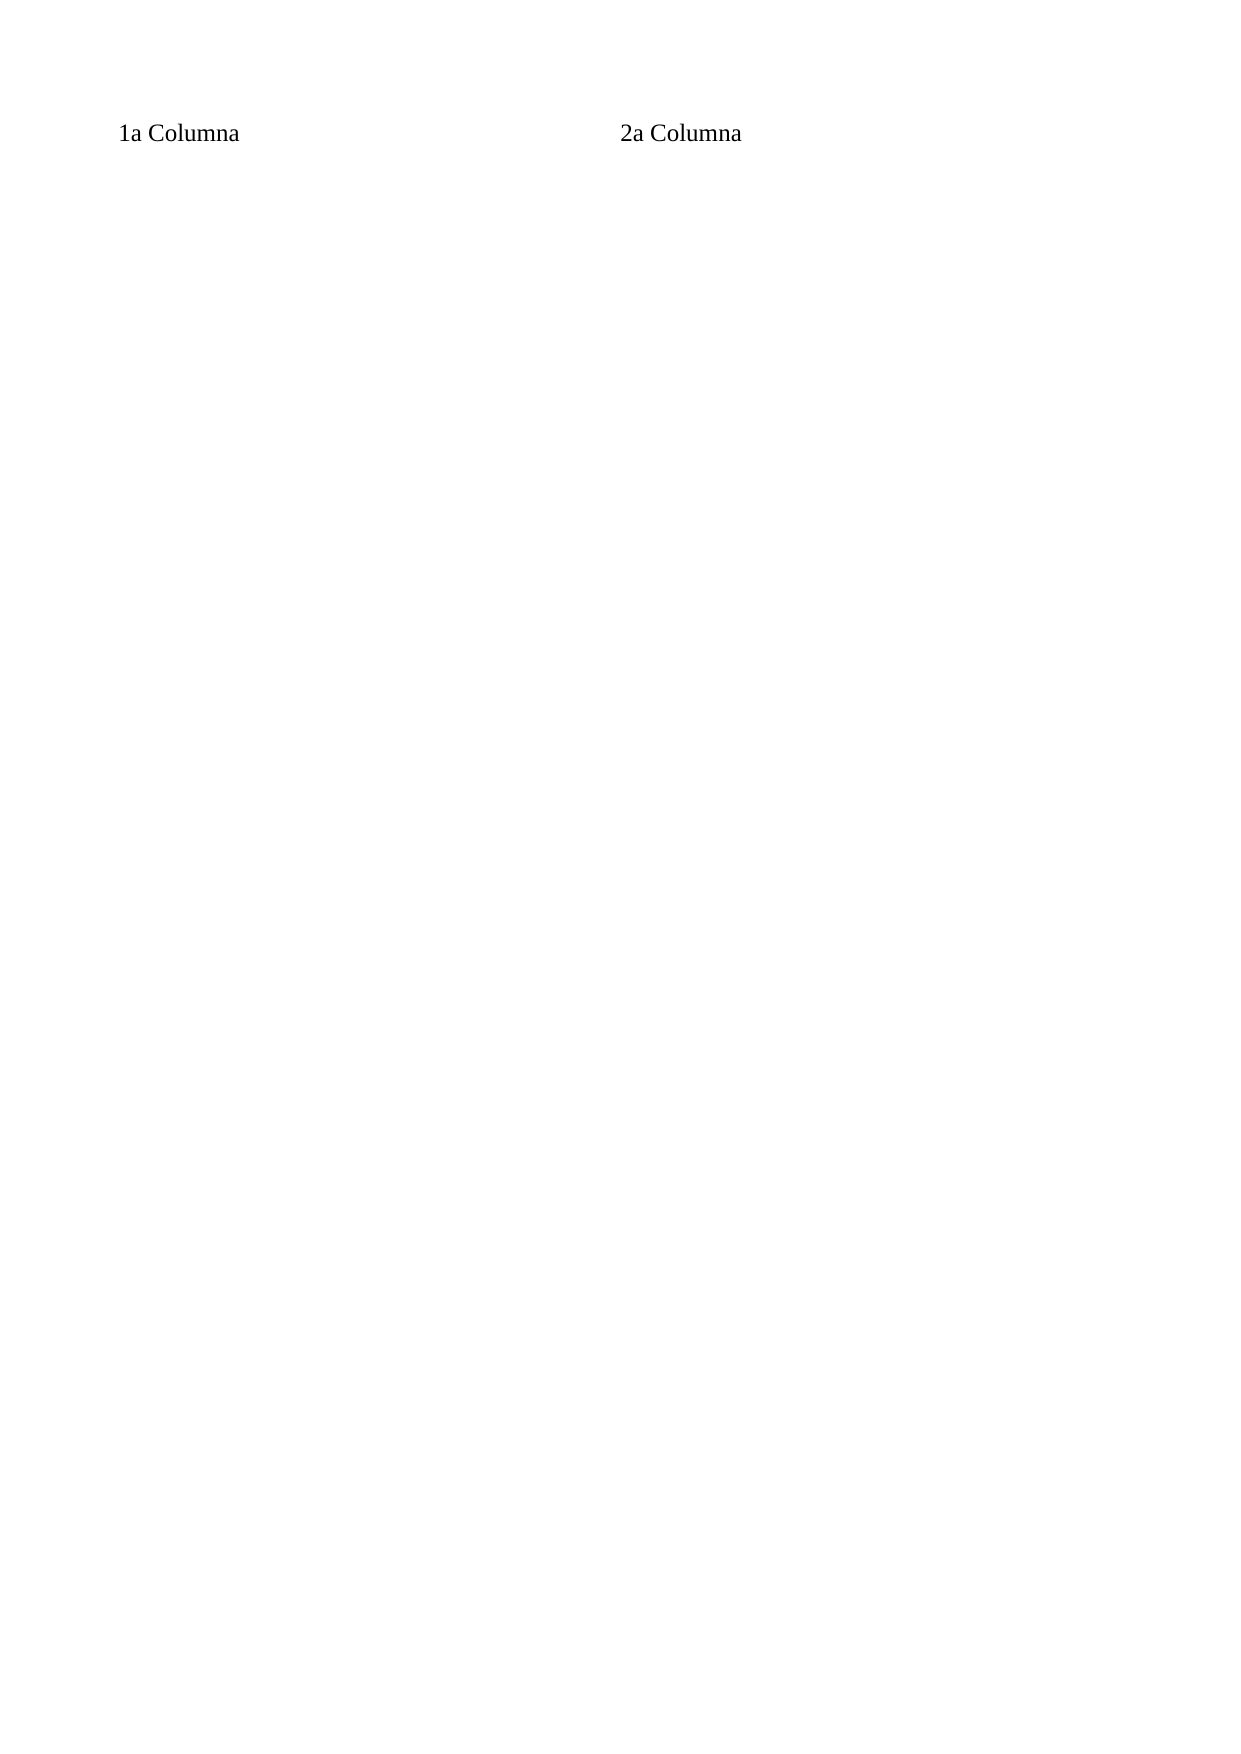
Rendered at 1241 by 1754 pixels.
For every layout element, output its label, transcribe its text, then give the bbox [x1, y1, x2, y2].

text 2a Columna [620, 118, 1122, 147]
text 1a Columna [118, 118, 620, 147]
